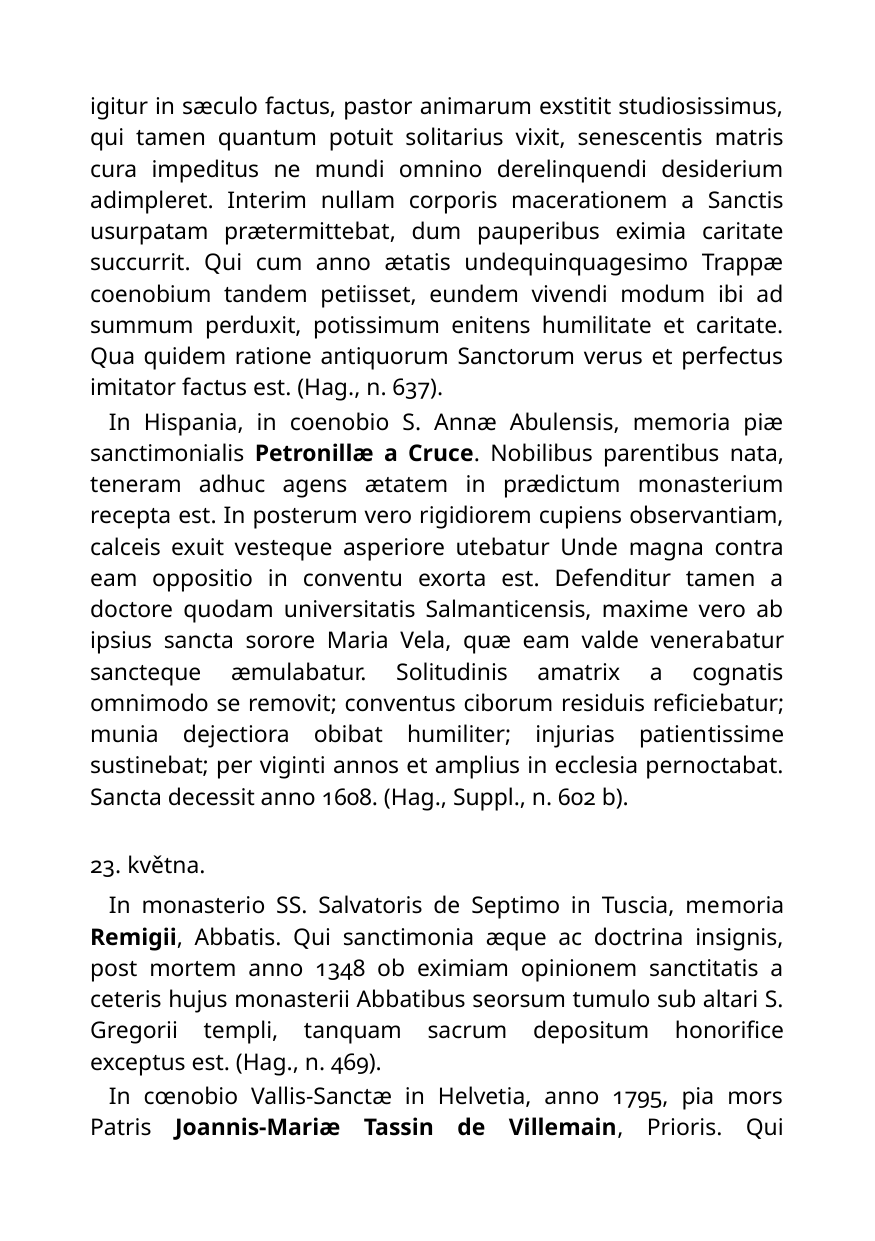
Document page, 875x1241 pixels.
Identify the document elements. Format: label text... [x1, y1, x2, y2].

text 23. května. [90, 849, 784, 880]
text In monasterio SS. Salvatoris de Septimo in Tuscia, me­moria Remigii, Abbatis. Qui sanctimonia æque ac doctrina insignis, post mortem anno 1348 ob eximiam opinionem sanctitatis a ceteris hujus monasterii Abbatibus seorsum tumulo sub altari S. Gregorii templi, tanquam sacrum depo­situm honorifice exceptus est. (Hag., n. 469). [90, 889, 784, 1077]
text igitur in sæculo factus, pastor animarum exstitit studiosissimus, qui tamen quantum potuit solitarius vixit, senescentis matris cura impeditus ne mundi omnino derelinquendi desiderium adimpleret. Interim nullam corporis macerationem a Sanctis usurpatam prætermittebat, dum pauperibus eximia caritate succurrit. Qui cum anno ætatis undequinquagesimo Trappæ coenobium tandem petiisset, eundem vivendi modum ibi ad summum perduxit, potissimum enitens humilitate et caritate. Qua quidem ratione antiquorum Sanctorum verus et perfectus imitator factus est. (Hag., n. 637). [90, 90, 784, 402]
text In Hispania, in coenobio S. Annæ Abulensis, memoria piæ sanctimonialis Petronillæ a Cruce. Nobilibus parentibus nata, teneram adhuc agens ætatem in prædictum monasterium recepta est. In posterum vero rigidiorem cupiens observantiam, calceis exuit vesteque asperiore utebatur Unde magna contra eam oppositio in conventu exorta est. Defenditur tamen a doctore quodam universitatis Salmanticensis, maxime vero ab ipsius sancta sorore Maria Vela, quæ eam valde venera­batur sancteque æmulabatur. Solitudinis amatrix a cognatis omnimodo se removit; conventus ciborum residuis reficie­batur; munia dejectiora obibat humiliter; injurias patien­tissime sustinebat; per viginti annos et amplius in ecclesia pernoctabat. Sancta decessit anno 1608. (Hag., Suppl., n. 602 b). [90, 406, 784, 812]
text In cœnobio Vallis-Sanctæ in Helvetia, anno 1795, pia mors Patris Joannis-Mariæ Tassin de Villemain, Prioris. Qui [90, 1080, 784, 1142]
